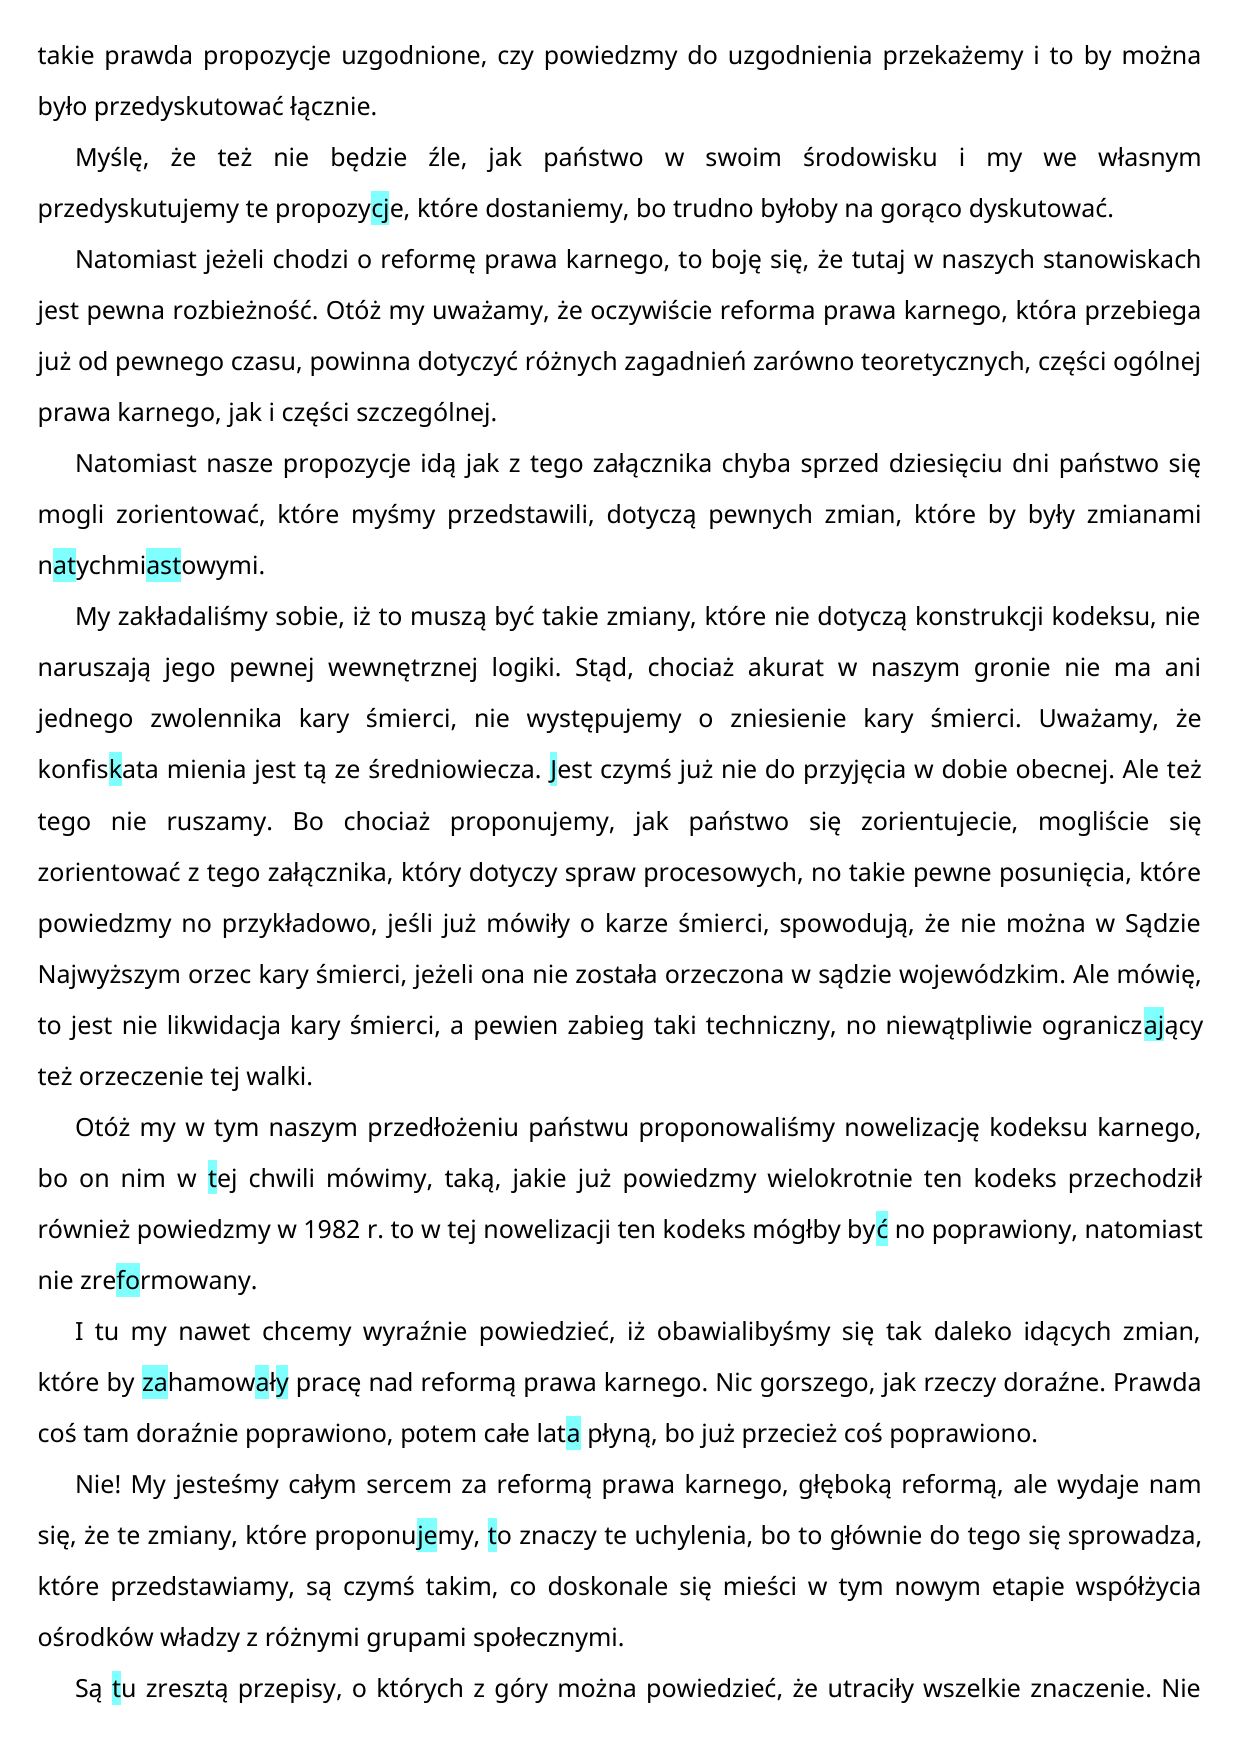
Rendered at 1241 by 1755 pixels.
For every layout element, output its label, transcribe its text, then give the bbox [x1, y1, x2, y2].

text takie prawda propozycje uzgodnione, czy powiedzmy do uzgodnienia przekażemy i to by można było przedyskutować łącznie. [37, 37, 1203, 123]
text My zakładaliśmy sobie, iż to muszą być takie zmiany, które nie dotyczą konstrukcji kodeksu, nie naruszają jego pewnej wewnętrznej logiki. Stąd, chociaż akurat w naszym gronie nie ma ani jednego zwolennika kary śmierci, nie występujemy o zniesienie kary śmierci. Uważamy, że konfiskata mienia jest tą ze średniowiecza. Jest czymś już nie do przyjęcia w dobie obecnej. Ale też tego nie ruszamy. Bo chociaż proponujemy, jak państwo się zorientujecie, mogliście się zorientować z tego załącznika, który dotyczy spraw procesowych, no takie pewne posunięcia, które powiedzmy no przykładowo, jeśli już mówiły o karze śmierci, spowodują, że nie można w Sądzie Najwyższym orzec kary śmierci, jeżeli ona nie została orzeczona w sądzie wojewódzkim. Ale mówię, to jest nie likwidacja kary śmierci, a pewien zabieg taki techniczny, no niewątpliwie ograniczający też orzeczenie tej walki. [37, 599, 1203, 1092]
text I tu my nawet chcemy wyraźnie powiedzieć, iż obawialibyśmy się tak daleko idących zmian, które by zahamowały pracę nad reformą prawa karnego. Nic gorszego, jak rzeczy doraźne. Prawda coś tam doraźnie poprawiono, potem całe lata płyną, bo już przecież coś poprawiono. [37, 1313, 1203, 1450]
text Nie! My jesteśmy całym sercem za reformą prawa karnego, głęboką reformą, ale wydaje nam się, że te zmiany, które proponujemy, to znaczy te uchylenia, bo to głównie do tego się sprowadza, które przedstawiamy, są czymś takim, co doskonale się mieści w tym nowym etapie współżycia ośrodków władzy z różnymi grupami społecznymi. [37, 1467, 1203, 1654]
text Natomiast nasze propozycje idą jak z tego załącznika chyba sprzed dziesięciu dni państwo się mogli zorientować, które myśmy przedstawili, dotyczą pewnych zmian, które by były zmianami natychmiastowymi. [37, 446, 1203, 582]
text Są tu zresztą przepisy, o których z góry można powiedzieć, że utraciły wszelkie znaczenie. Nie [37, 1671, 1203, 1705]
text Natomiast jeżeli chodzi o reformę prawa karnego, to boję się, że tutaj w naszych stanowiskach jest pewna rozbieżność. Otóż my uważamy, że oczywiście reforma prawa karnego, która przebiega już od pewnego czasu, powinna dotyczyć różnych zagadnień zarówno teoretycznych, części ogólnej prawa karnego, jak i części szczególnej. [37, 242, 1203, 429]
text Otóż my w tym naszym przedłożeniu państwu proponowaliśmy nowelizację kodeksu karnego, bo on nim w tej chwili mówimy, taką, jakie już powiedzmy wielokrotnie ten kodeks przechodził również powiedzmy w 1982 r. to w tej nowelizacji ten kodeks mógłby być no poprawiony, natomiast nie zreformowany. [37, 1109, 1203, 1297]
text Myślę, że też nie będzie źle, jak państwo w swoim środowisku i my we własnym przedyskutujemy te propozycje, które dostaniemy, bo trudno byłoby na gorąco dyskutować. [37, 139, 1203, 225]
